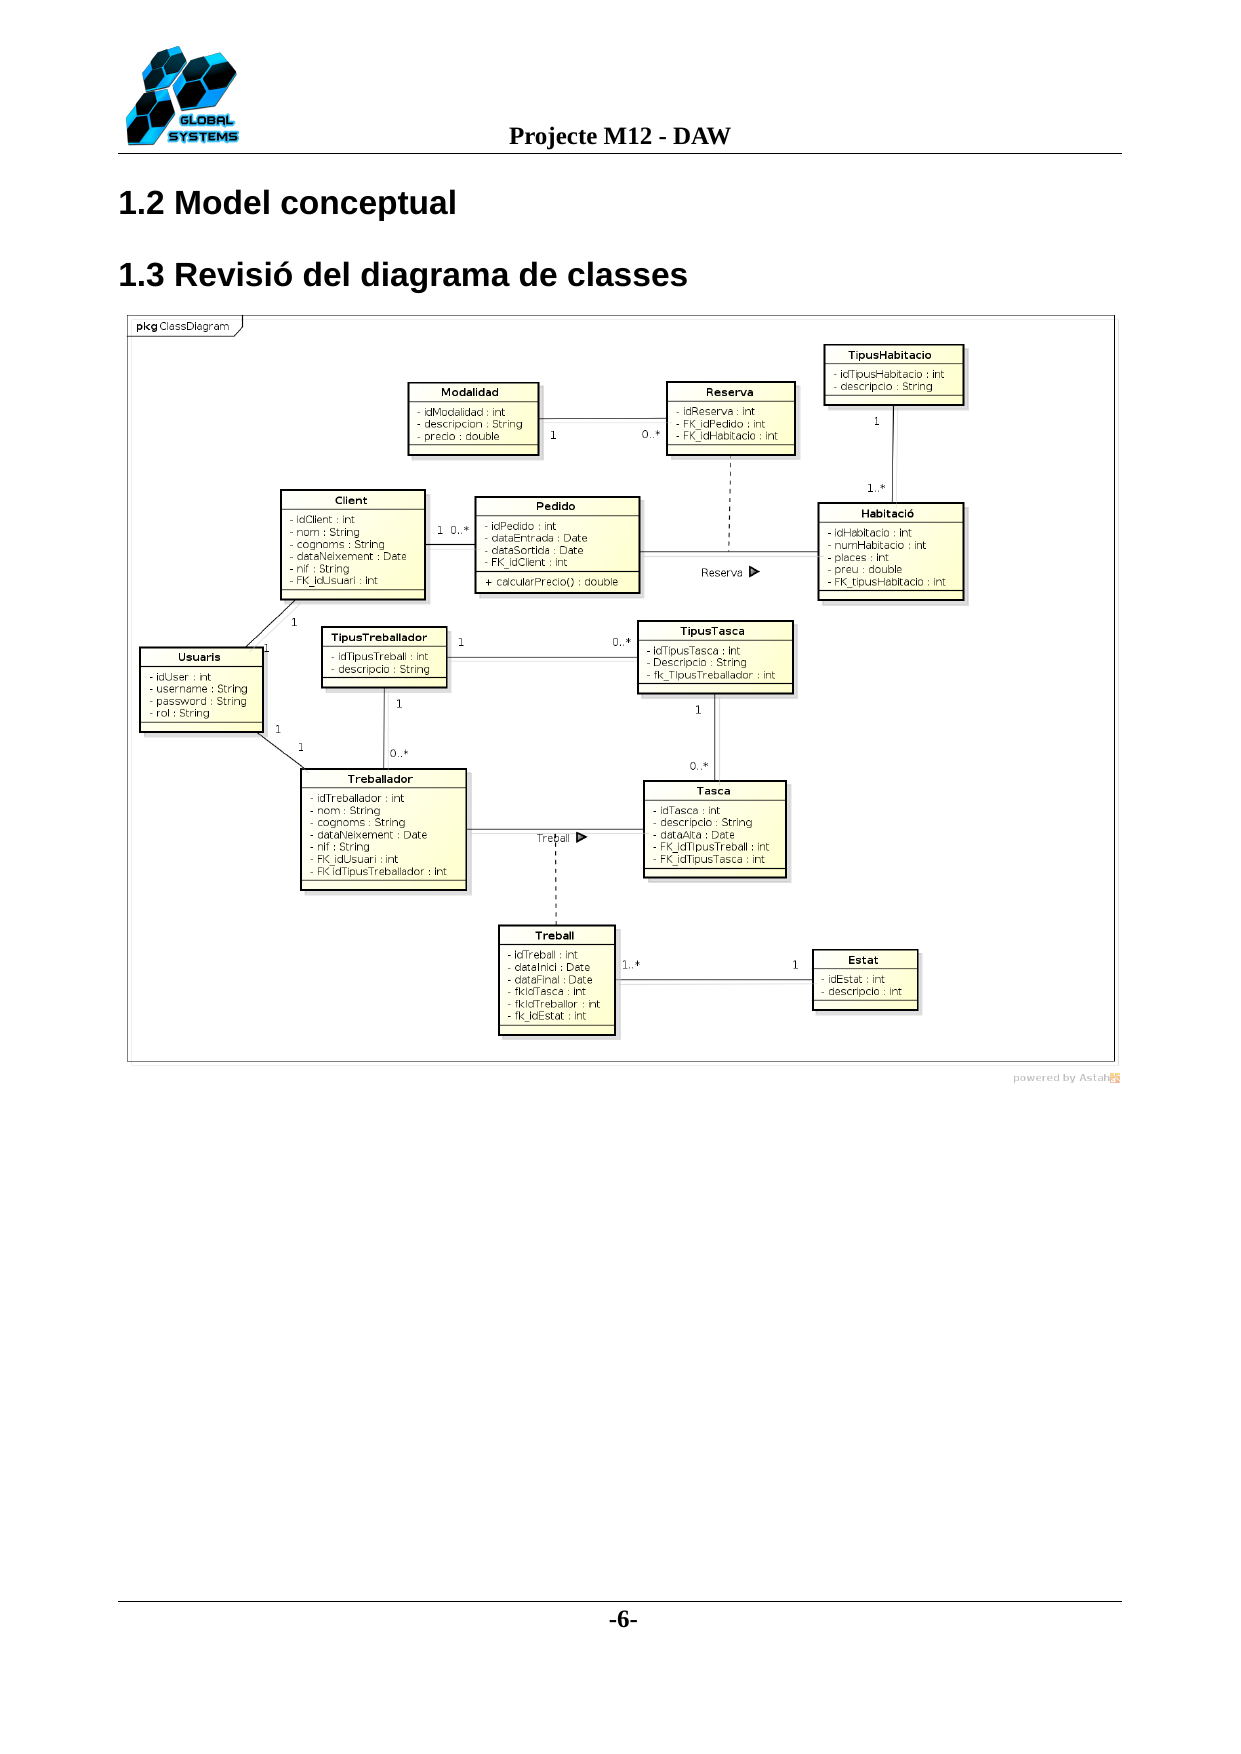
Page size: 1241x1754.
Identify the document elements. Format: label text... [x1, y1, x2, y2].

subtitle 1.2 Model conceptual [118, 183, 1122, 222]
subtitle 1.3 Revisió del diagrama de classes [118, 255, 1122, 294]
picture [118, 306, 1123, 1086]
picture [121, 20, 244, 165]
